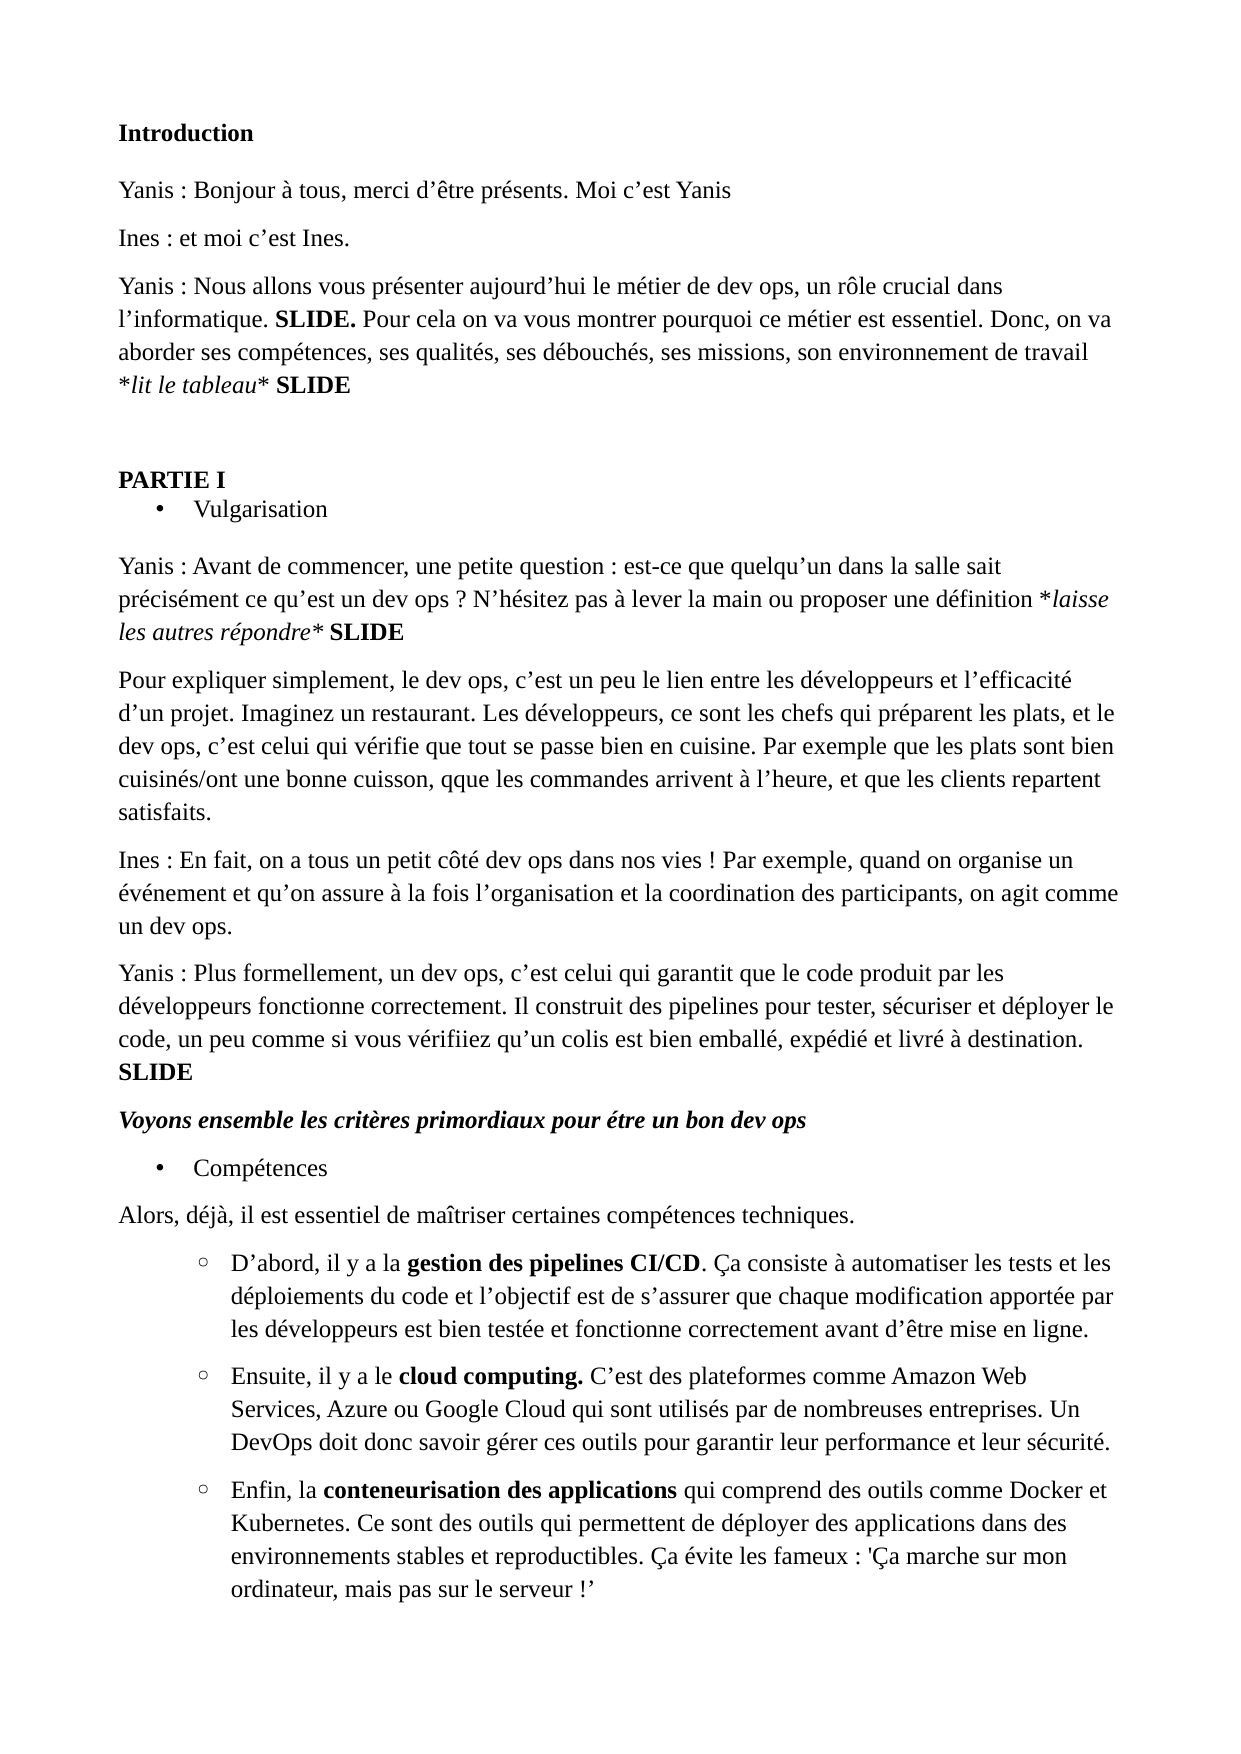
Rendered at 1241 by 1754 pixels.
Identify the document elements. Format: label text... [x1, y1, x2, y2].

text Yanis : Avant de commencer, une petite question : est-ce que quelqu’un dans la salle sait précisément ce qu’est un dev ops ? N’hésitez pas à lever la main ou proposer une définition *laisse les autres répondre* SLIDE [118, 551, 1122, 646]
text Voyons ensemble les critères primordiaux pour étre un bon dev ops [118, 1105, 1122, 1134]
text Yanis : Plus formellement, un dev ops, c’est celui qui garantit que le code produit par les développeurs fonctionne correctement. Il construit des pipelines pour tester, sécuriser et déployer le code, un peu comme si vous vérifiiez qu’un colis est bien emballé, expédié et livré à destination. SLIDE [118, 958, 1122, 1086]
text Ines : et moi c’est Ines. [118, 223, 1122, 252]
text Yanis : Bonjour à tous, merci d’être présents. Moi c’est Yanis [118, 176, 1122, 204]
text PARTIE I [118, 465, 1122, 494]
list Ensuite, il y a le cloud computing. C’est des plateformes comme Amazon Web Services, Azure ou Google Cloud qui sont utilisés par de nombreuses entreprises. Un DevOps doit donc savoir gérer ces outils pour garantir leur performance et leur sécurité. [193, 1361, 1122, 1456]
list Vulgarisation [156, 494, 1122, 523]
text Alors, déjà, il est essentiel de maîtriser certaines compétences techniques. [118, 1200, 1122, 1229]
list Enfin, la conteneurisation des applications qui comprend des outils comme Docker et Kubernetes. Ce sont des outils qui permettent de déployer des applications dans des environnements stables et reproductibles. Ça évite les fameux : 'Ça marche sur mon ordinateur, mais pas sur le serveur !’ [193, 1475, 1122, 1603]
list D’abord, il y a la gestion des pipelines CI/CD. Ça consiste à automatiser les tests et les déploiements du code et l’objectif est de s’assurer que chaque modification apportée par les développeurs est bien testée et fonctionne correctement avant d’être mise en ligne. [193, 1248, 1122, 1343]
text Introduction [118, 118, 1122, 147]
text Pour expliquer simplement, le dev ops, c’est un peu le lien entre les développeurs et l’efficacité d’un projet. Imaginez un restaurant. Les développeurs, ce sont les chefs qui préparent les plats, et le dev ops, c’est celui qui vérifie que tout se passe bien en cuisine. Par exemple que les plats sont bien cuisinés/ont une bonne cuisson, qque les commandes arrivent à l’heure, et que les clients repartent satisfaits. [118, 665, 1122, 826]
text Yanis : Nous allons vous présenter aujourd’hui le métier de dev ops, un rôle crucial dans l’informatique. SLIDE. Pour cela on va vous montrer pourquoi ce métier est essentiel. Donc, on va aborder ses compétences, ses qualités, ses débouchés, ses missions, son environnement de travail *lit le tableau* SLIDE [118, 271, 1122, 399]
text Ines : En fait, on a tous un petit côté dev ops dans nos vies ! Par exemple, quand on organise un événement et qu’on assure à la fois l’organisation et la coordination des participants, on agit comme un dev ops. [118, 845, 1122, 939]
list Compétences [156, 1153, 1122, 1181]
